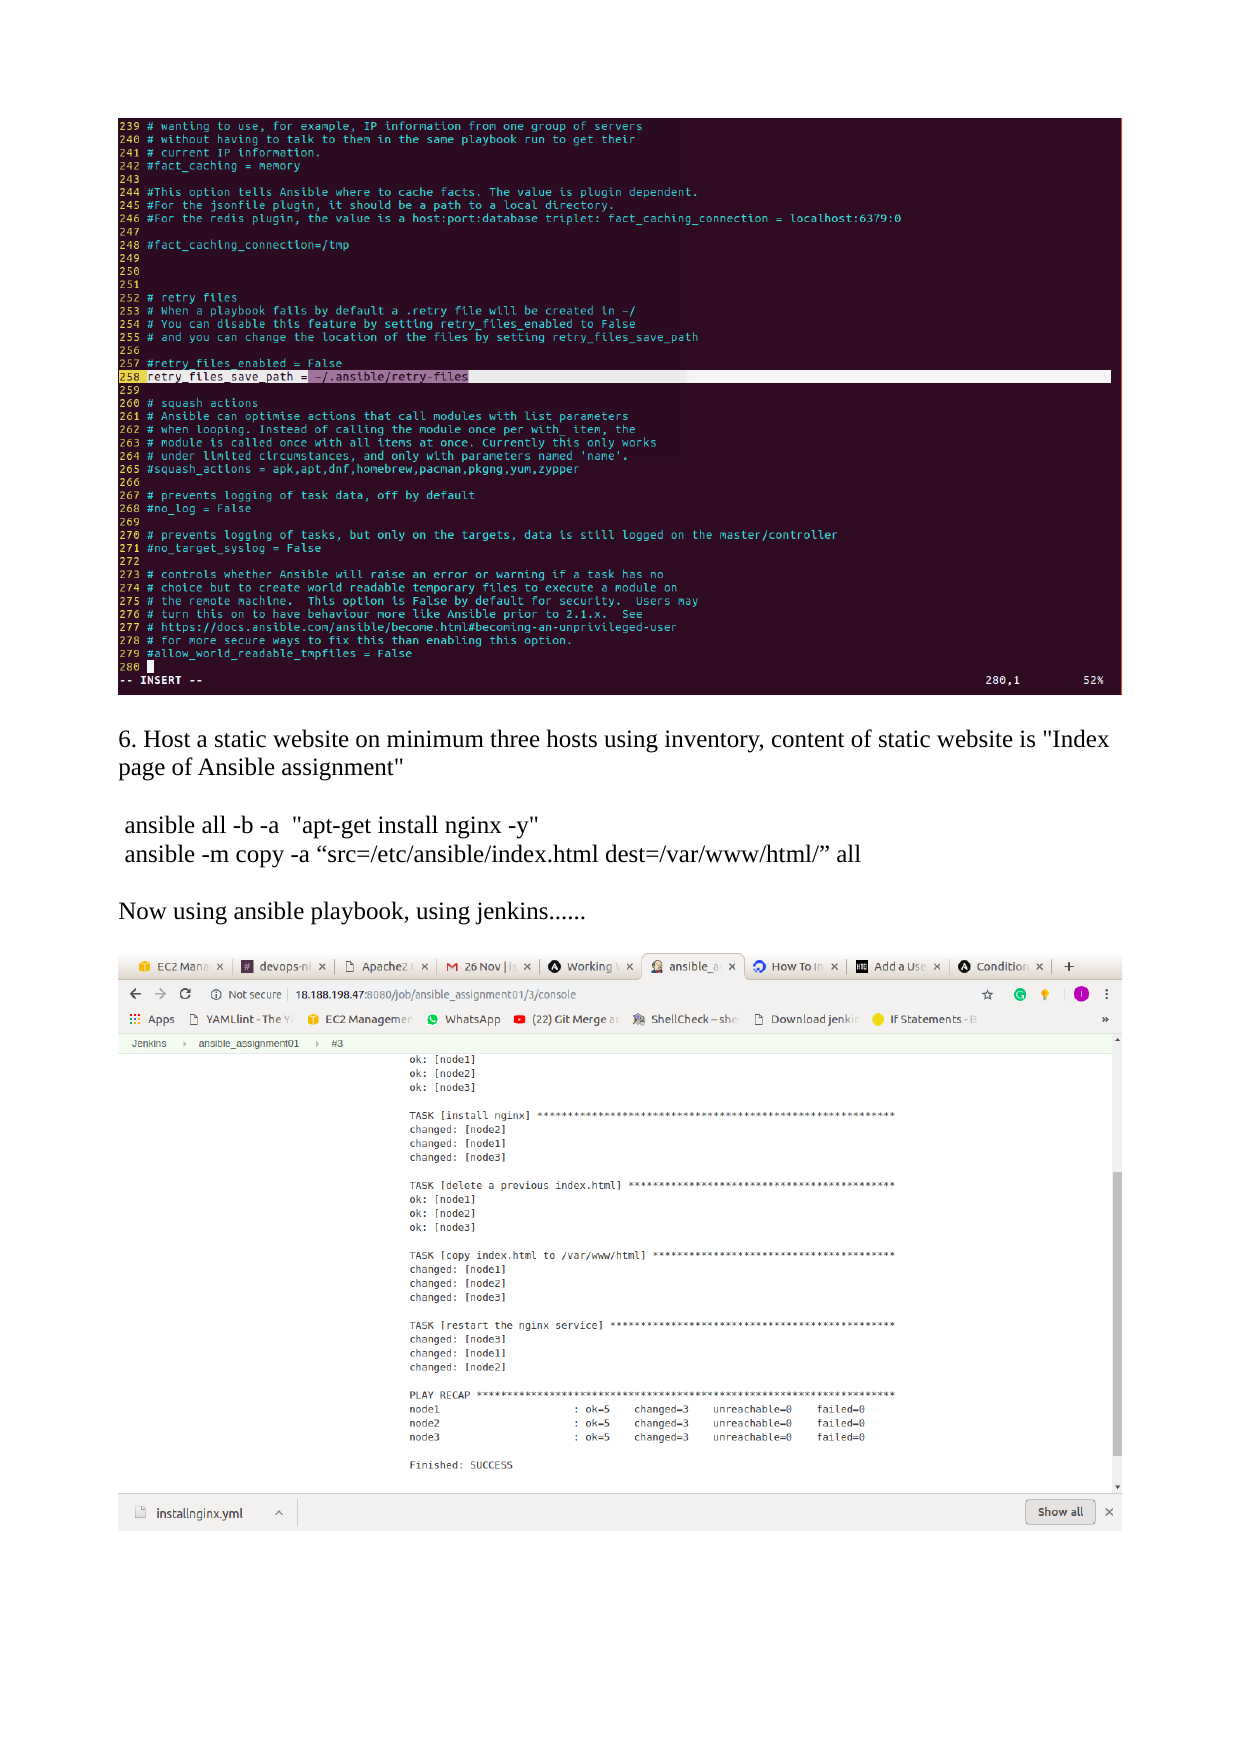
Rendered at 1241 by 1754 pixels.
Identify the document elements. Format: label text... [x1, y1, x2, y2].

text ansible -m copy -a “src=/etc/ansible/index.html dest=/var/www/html/” all [118, 839, 1122, 867]
picture [118, 953, 1123, 1531]
text 6. Host a static website on minimum three hosts using inventory, content of static website is "Index page of Ansible assignment" [118, 724, 1122, 781]
text ansible all -b -a "apt-get install nginx -y" [118, 810, 1122, 839]
text Now using ansible playbook, using jenkins...... [118, 896, 1122, 925]
picture [118, 118, 1123, 695]
